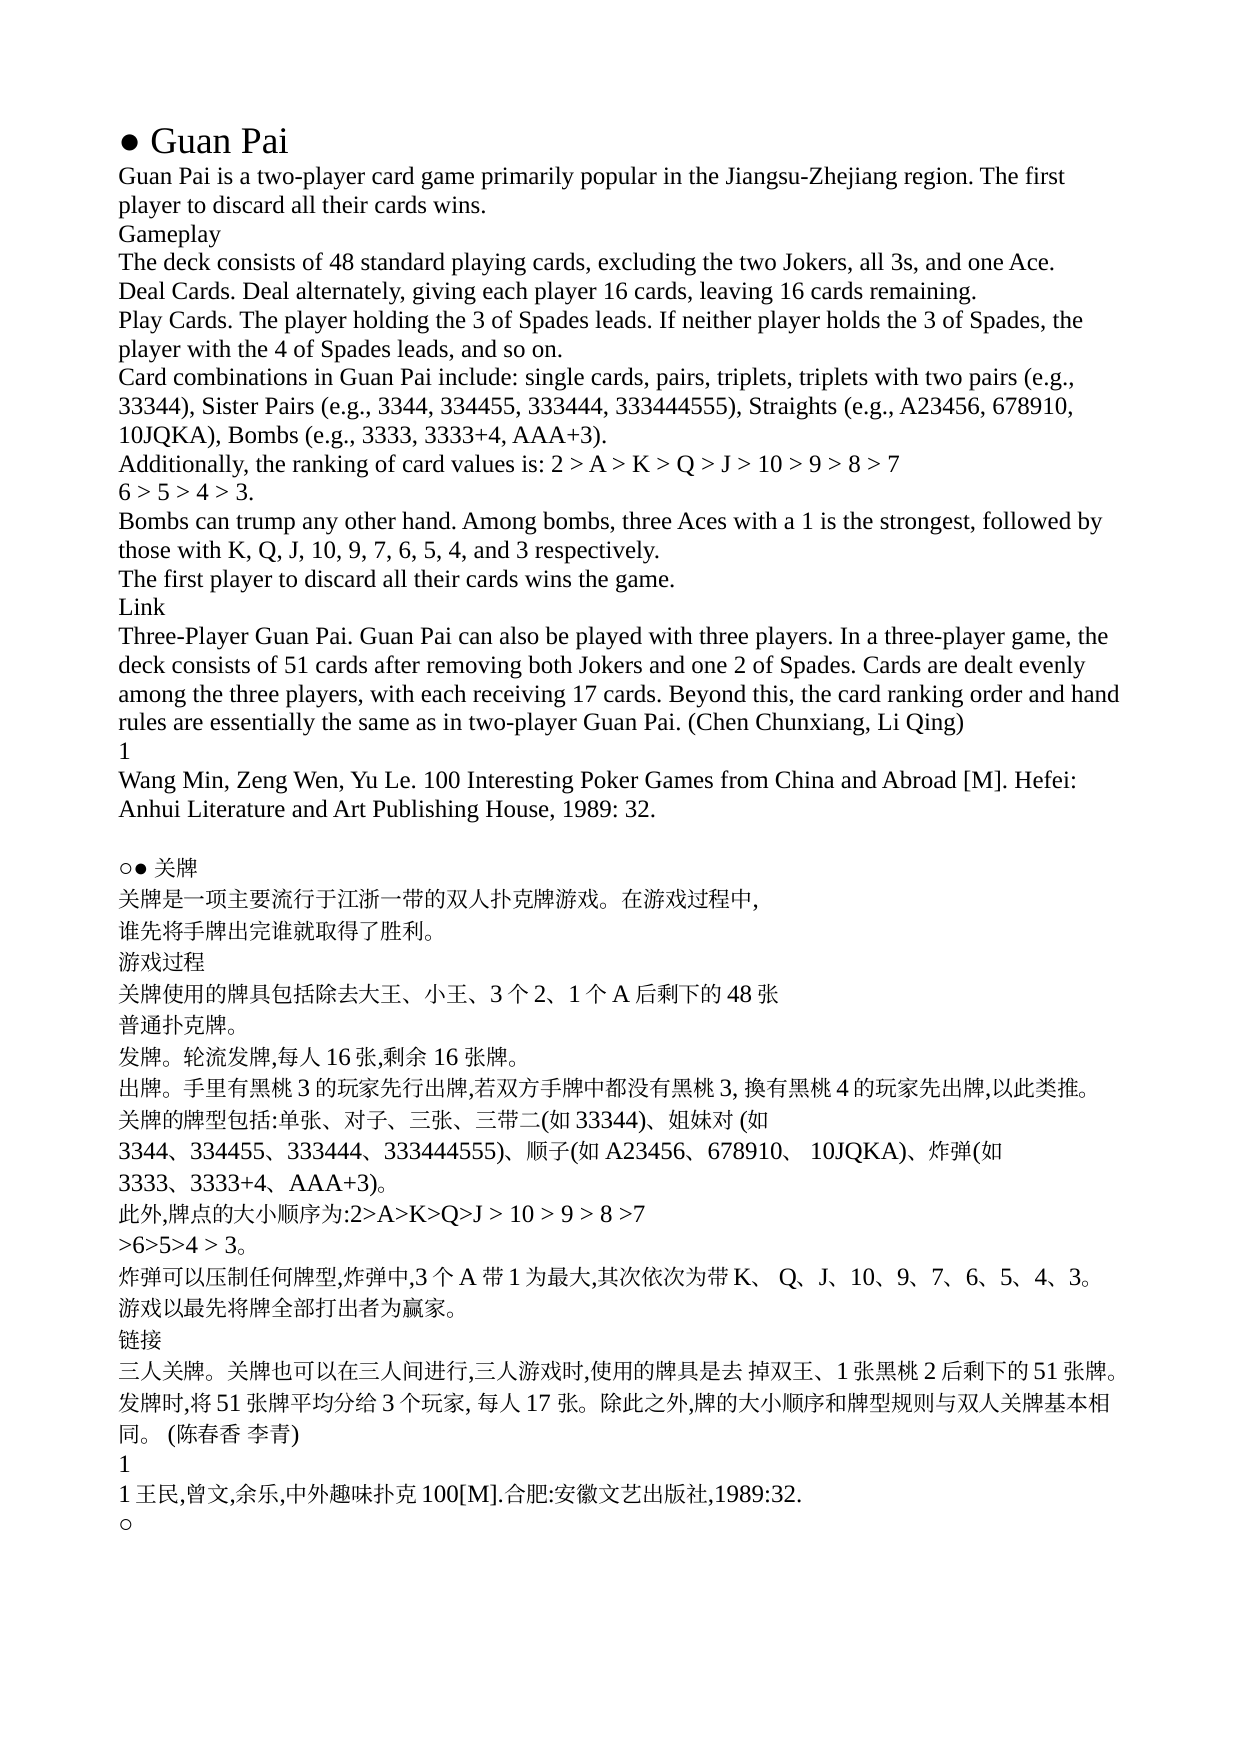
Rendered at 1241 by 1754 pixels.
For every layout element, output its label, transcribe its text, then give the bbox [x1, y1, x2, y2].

text The first player to discard all their cards wins the game. [118, 564, 1122, 592]
text 发牌。轮流发牌,每人16张,剩余 16 张牌。 [118, 1040, 1122, 1071]
text 出牌。手里有黑桃3的玩家先行出牌,若双方手牌中都没有黑桃3, 換有黑桃4的玩家先出牌,以此类推。 [118, 1071, 1122, 1103]
text 关牌使用的牌具包括除去大王、小王、3个2、1个A后剩下的48张 [118, 977, 1122, 1008]
text Link [118, 592, 1122, 621]
text 谁先将手牌出完谁就取得了胜利。 [118, 914, 1122, 946]
text Guan Pai is a two-player card game primarily popular in the Jiangsu-Zhejiang region. The first player to discard all their cards wins. [118, 161, 1122, 219]
text 1 [118, 736, 1122, 765]
text Three-Player Guan Pai. Guan Pai can also be played with three players. In a three-player game, the deck consists of 51 cards after removing both Jokers and one 2 of Spades. Cards are dealt evenly among the three players, with each receiving 17 cards. Beyond this, the card ranking order and hand rules are essentially the same as in two-player Guan Pai. (Chen Chunxiang, Li Qing) [118, 621, 1122, 736]
text 关牌的牌型包括:单张、对子、三张、三带二(如33344)、姐妹对 (如3344、334455、333444、333444555)、顺子(如A23456、678910、 10JQKA)、炸弹(如3333、3333+4、AAA+3)。 [118, 1103, 1122, 1197]
text Deal Cards. Deal alternately, giving each player 16 cards, leaving 16 cards remaining. [118, 276, 1122, 305]
text 链接 [118, 1323, 1122, 1354]
text Card combinations in Guan Pai include: single cards, pairs, triplets, triplets with two pairs (e.g., 33344), Sister Pairs (e.g., 3344, 334455, 333444, 333444555), Straights (e.g., A23456, 678910, 10JQKA), Bombs (e.g., 3333, 3333+4, AAA+3). [118, 362, 1122, 449]
text ○ [118, 1509, 1122, 1538]
text Gameplay [118, 219, 1122, 247]
text 1王民,曾文,余乐,中外趣味扑克100[M].合肥:安徽文艺出版社,1989:32. [118, 1478, 1122, 1509]
text 三人关牌。关牌也可以在三人间进行,三人游戏时,使用的牌具是去 掉双王、1张黑桃2后剩下的51张牌。发牌时,将51张牌平均分给3个玩家, 每人17 张。除此之外,牌的大小顺序和牌型规则与双人关牌基本相同。 (陈春香 李青) [118, 1354, 1122, 1449]
text 游戏过程 [118, 946, 1122, 977]
text 关牌是一项主要流行于江浙一带的双人扑克牌游戏。在游戏过程中, [118, 883, 1122, 914]
text Bombs can trump any other hand. Among bombs, three Aces with a 1 is the strongest, followed by those with K, Q, J, 10, 9, 7, 6, 5, 4, and 3 respectively. [118, 506, 1122, 564]
text Additionally, the ranking of card values is: 2 > A > K > Q > J > 10 > 9 > 8 > 7 [118, 449, 1122, 477]
text Play Cards. The player holding the 3 of Spades leads. If neither player holds the 3 of Spades, the player with the 4 of Spades leads, and so on. [118, 305, 1122, 362]
text ○● 关牌 [118, 851, 1122, 883]
text Wang Min, Zeng Wen, Yu Le. 100 Interesting Poker Games from China and Abroad [M]. Hefei: Anhui Literature and Art Publishing House, 1989: 32. [118, 765, 1122, 822]
text 炸弹可以压制任何牌型,炸弹中,3个A带1为最大,其次依次为带K、 Q、J、10、9、7、6、5、4、3。 [118, 1260, 1122, 1292]
text >6>5>4 > 3。 [118, 1229, 1122, 1260]
text The deck consists of 48 standard playing cards, excluding the two Jokers, all 3s, and one Ace. [118, 247, 1122, 276]
text 此外,牌点的大小顺序为:2>A>K>Q>J > 10 > 9 > 8 >7 [118, 1197, 1122, 1229]
text 1 [118, 1449, 1122, 1478]
text 6 > 5 > 4 > 3. [118, 477, 1122, 506]
text 游戏以最先将牌全部打出者为赢家。 [118, 1292, 1122, 1323]
text 普通扑克牌。 [118, 1008, 1122, 1040]
text ● Guan Pai [118, 118, 1122, 161]
